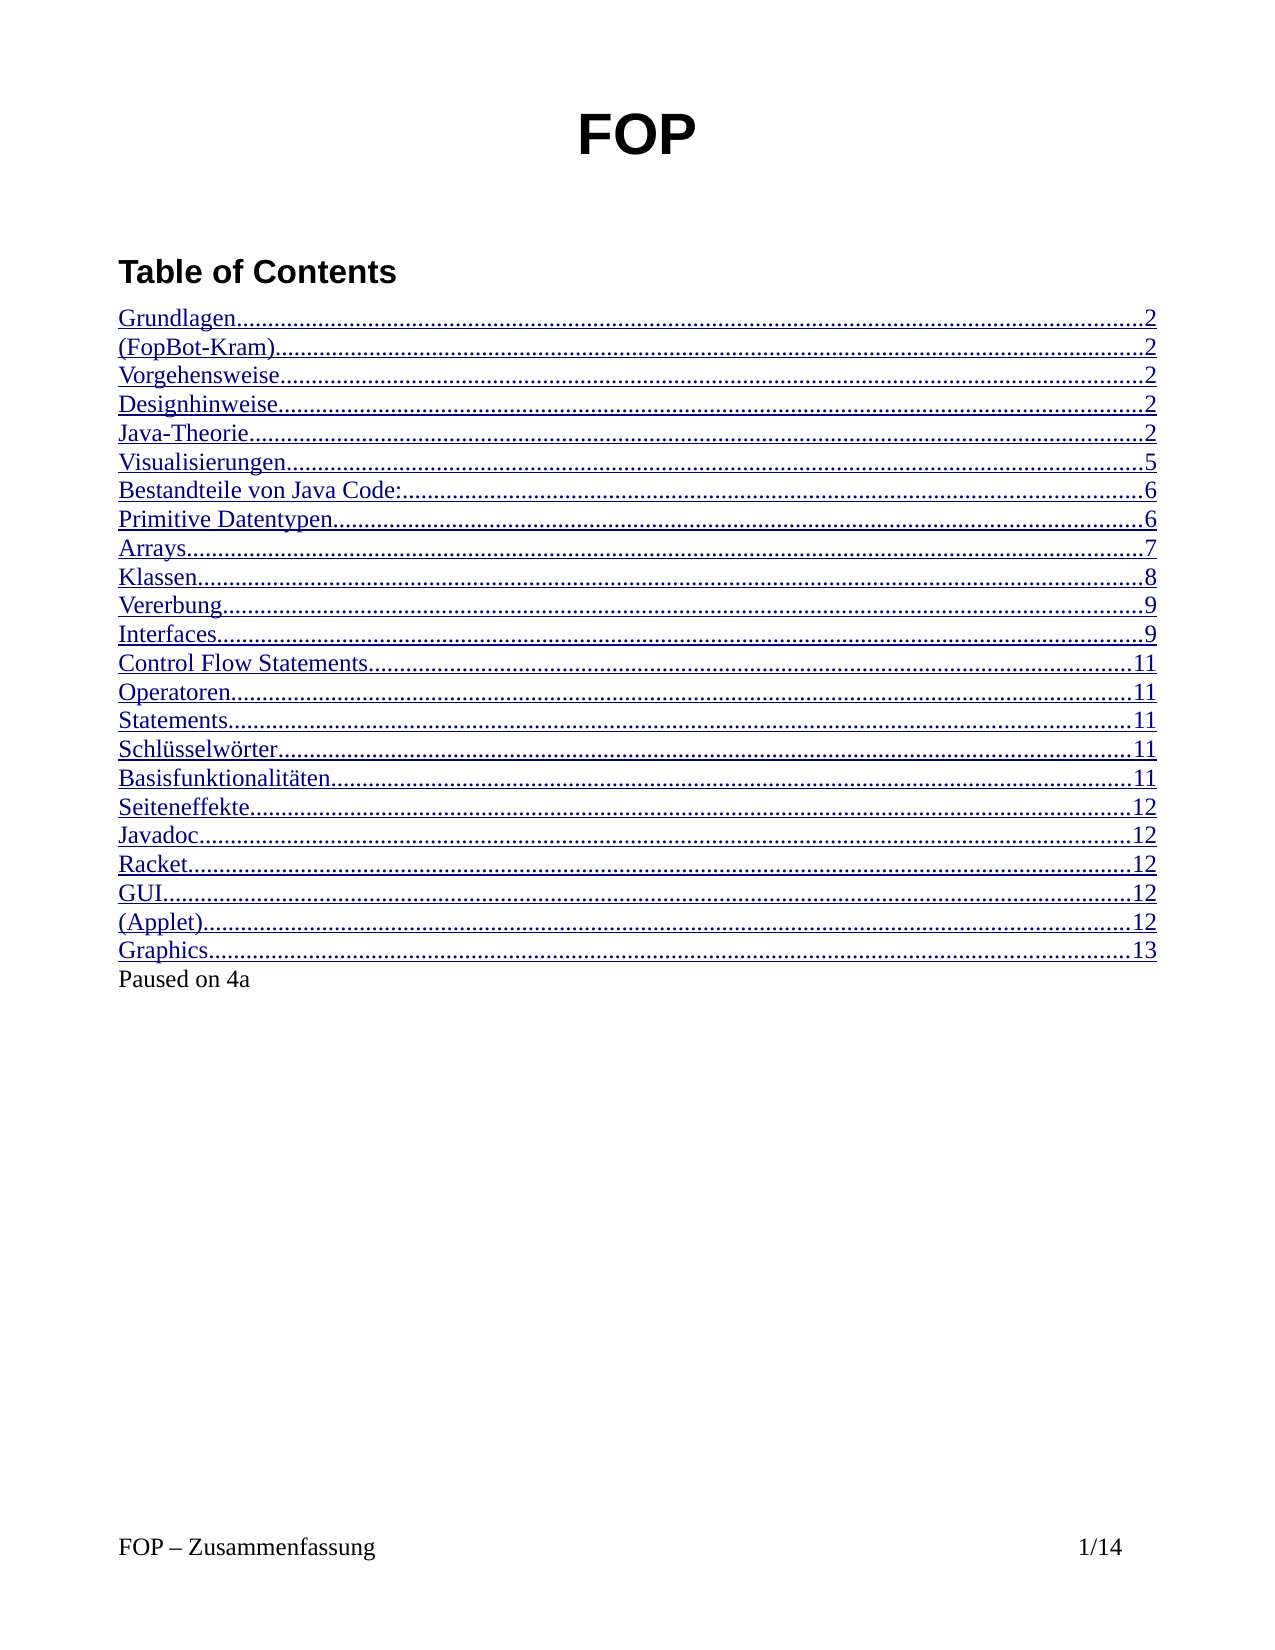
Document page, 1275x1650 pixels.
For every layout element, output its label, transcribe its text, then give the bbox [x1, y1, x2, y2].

text Primitive Datentypen 6 [118, 504, 1157, 529]
text Vererbung 9 [118, 591, 1157, 616]
text Arrays 7 [118, 533, 1157, 558]
text (FopBot-Kram) 2 [118, 332, 1157, 357]
text Interfaces 9 [118, 619, 1157, 644]
text Basisfunktionalitäten 11 [118, 763, 1157, 788]
text Schlüsselwörter 11 [118, 734, 1157, 759]
text Racket 12 [118, 849, 1157, 874]
text Seiteneffekte 12 [118, 792, 1157, 817]
text Control Flow Statements 11 [118, 648, 1157, 673]
text Paused on 4a [118, 964, 1157, 993]
text Graphics 13 [118, 936, 1157, 961]
text (Applet) 12 [118, 907, 1157, 932]
text Visualisierungen 5 [118, 447, 1157, 472]
text Bestandteile von Java Code: 6 [118, 476, 1157, 501]
text FOP [118, 100, 1157, 167]
text GUI 12 [118, 878, 1157, 903]
text Grundlagen 2 [118, 303, 1157, 328]
subtitle Table of Contents [118, 252, 1157, 291]
text Klassen 8 [118, 562, 1157, 587]
text Java-Theorie 2 [118, 418, 1157, 443]
text Vorgehensweise 2 [118, 361, 1157, 386]
text Statements 11 [118, 706, 1157, 731]
text Operatoren 11 [118, 677, 1157, 702]
text Designhinweise 2 [118, 389, 1157, 414]
text Javadoc 12 [118, 821, 1157, 846]
